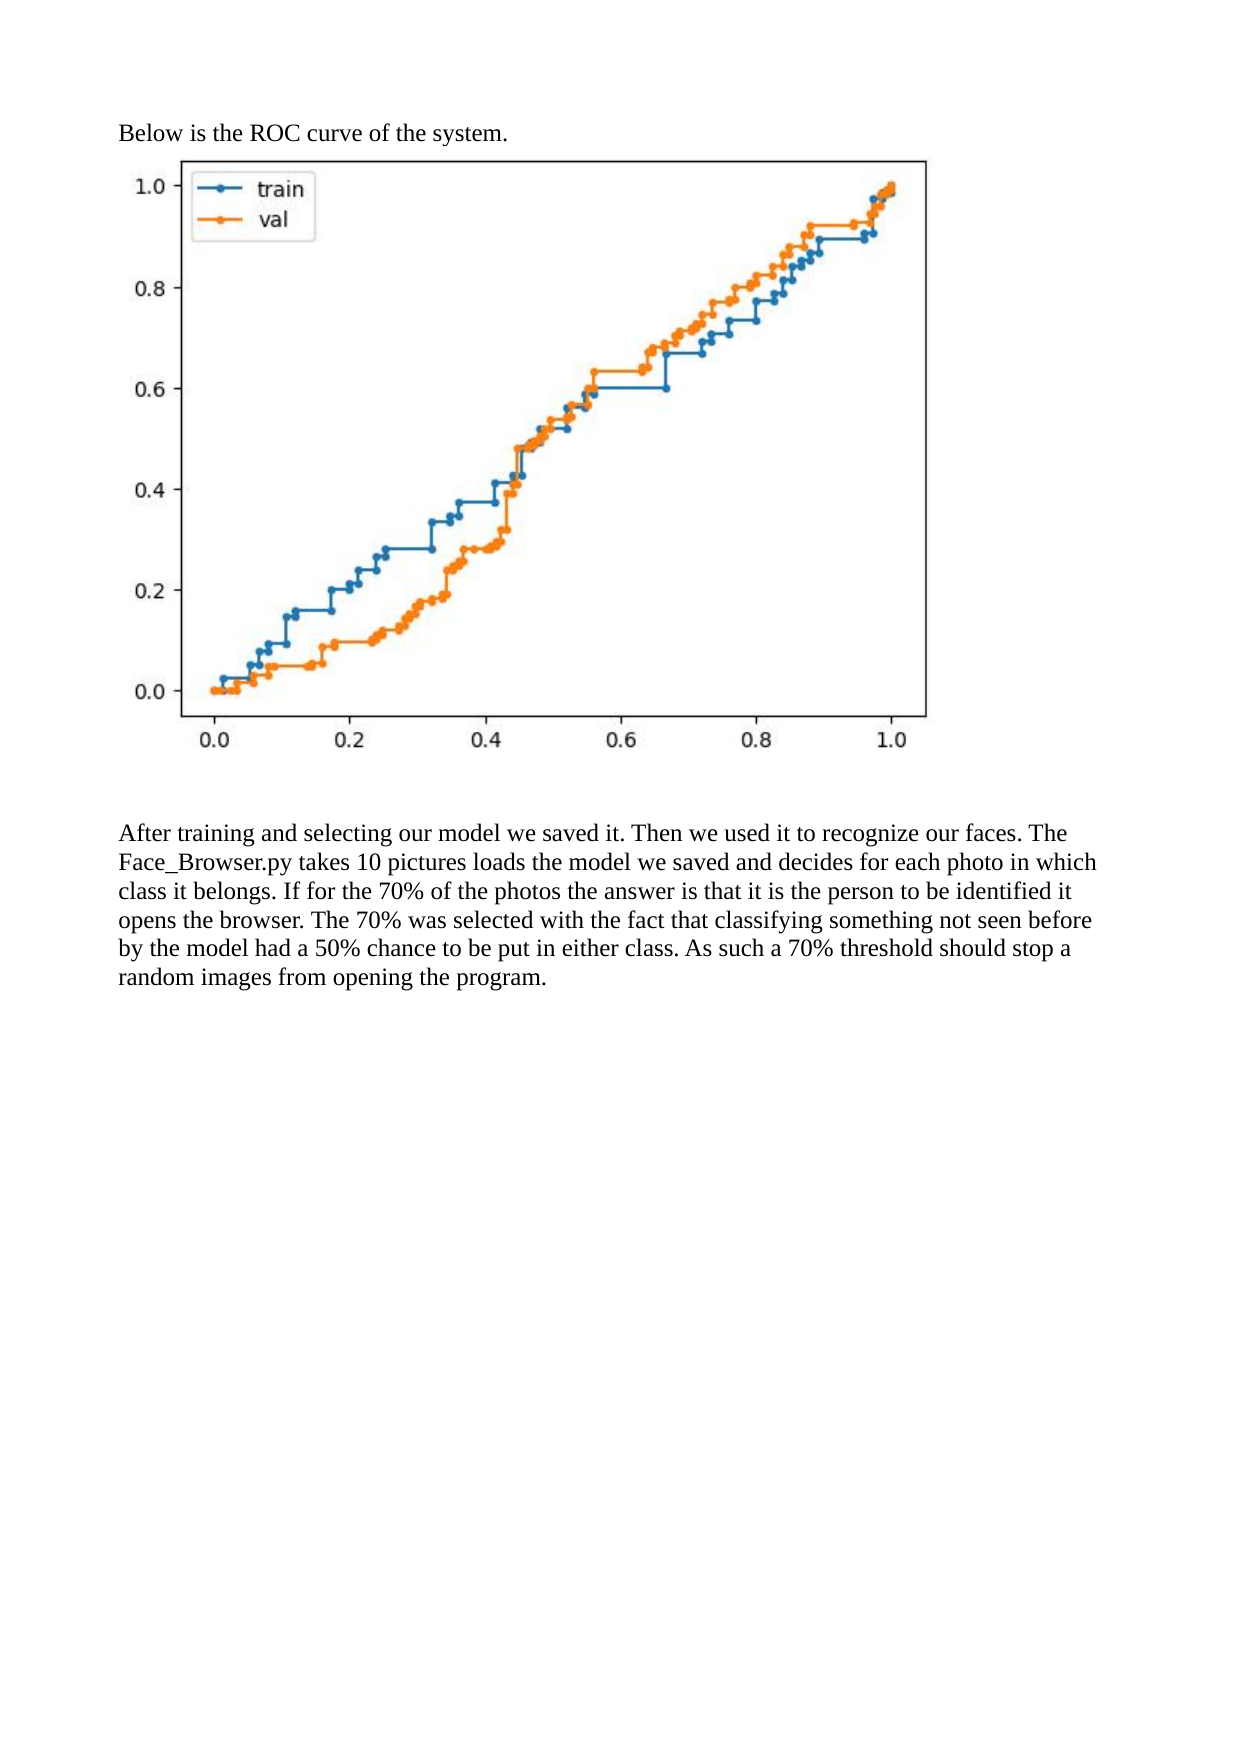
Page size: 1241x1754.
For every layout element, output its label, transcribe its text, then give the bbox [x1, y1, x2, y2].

picture [118, 146, 939, 767]
text Below is the ROC curve of the system. [118, 118, 1122, 147]
text After training and selecting our model we saved it. Then we used it to recognize our faces. The Face_Browser.py takes 10 pictures loads the model we saved and decides for each photo in which class it belongs. If for the 70% of the photos the answer is that it is the person to be identified it opens the browser. The 70% was selected with the fact that classifying something not seen before by the model had a 50% chance to be put in either class. As such a 70% threshold should stop a random images from opening the program. [118, 818, 1122, 991]
